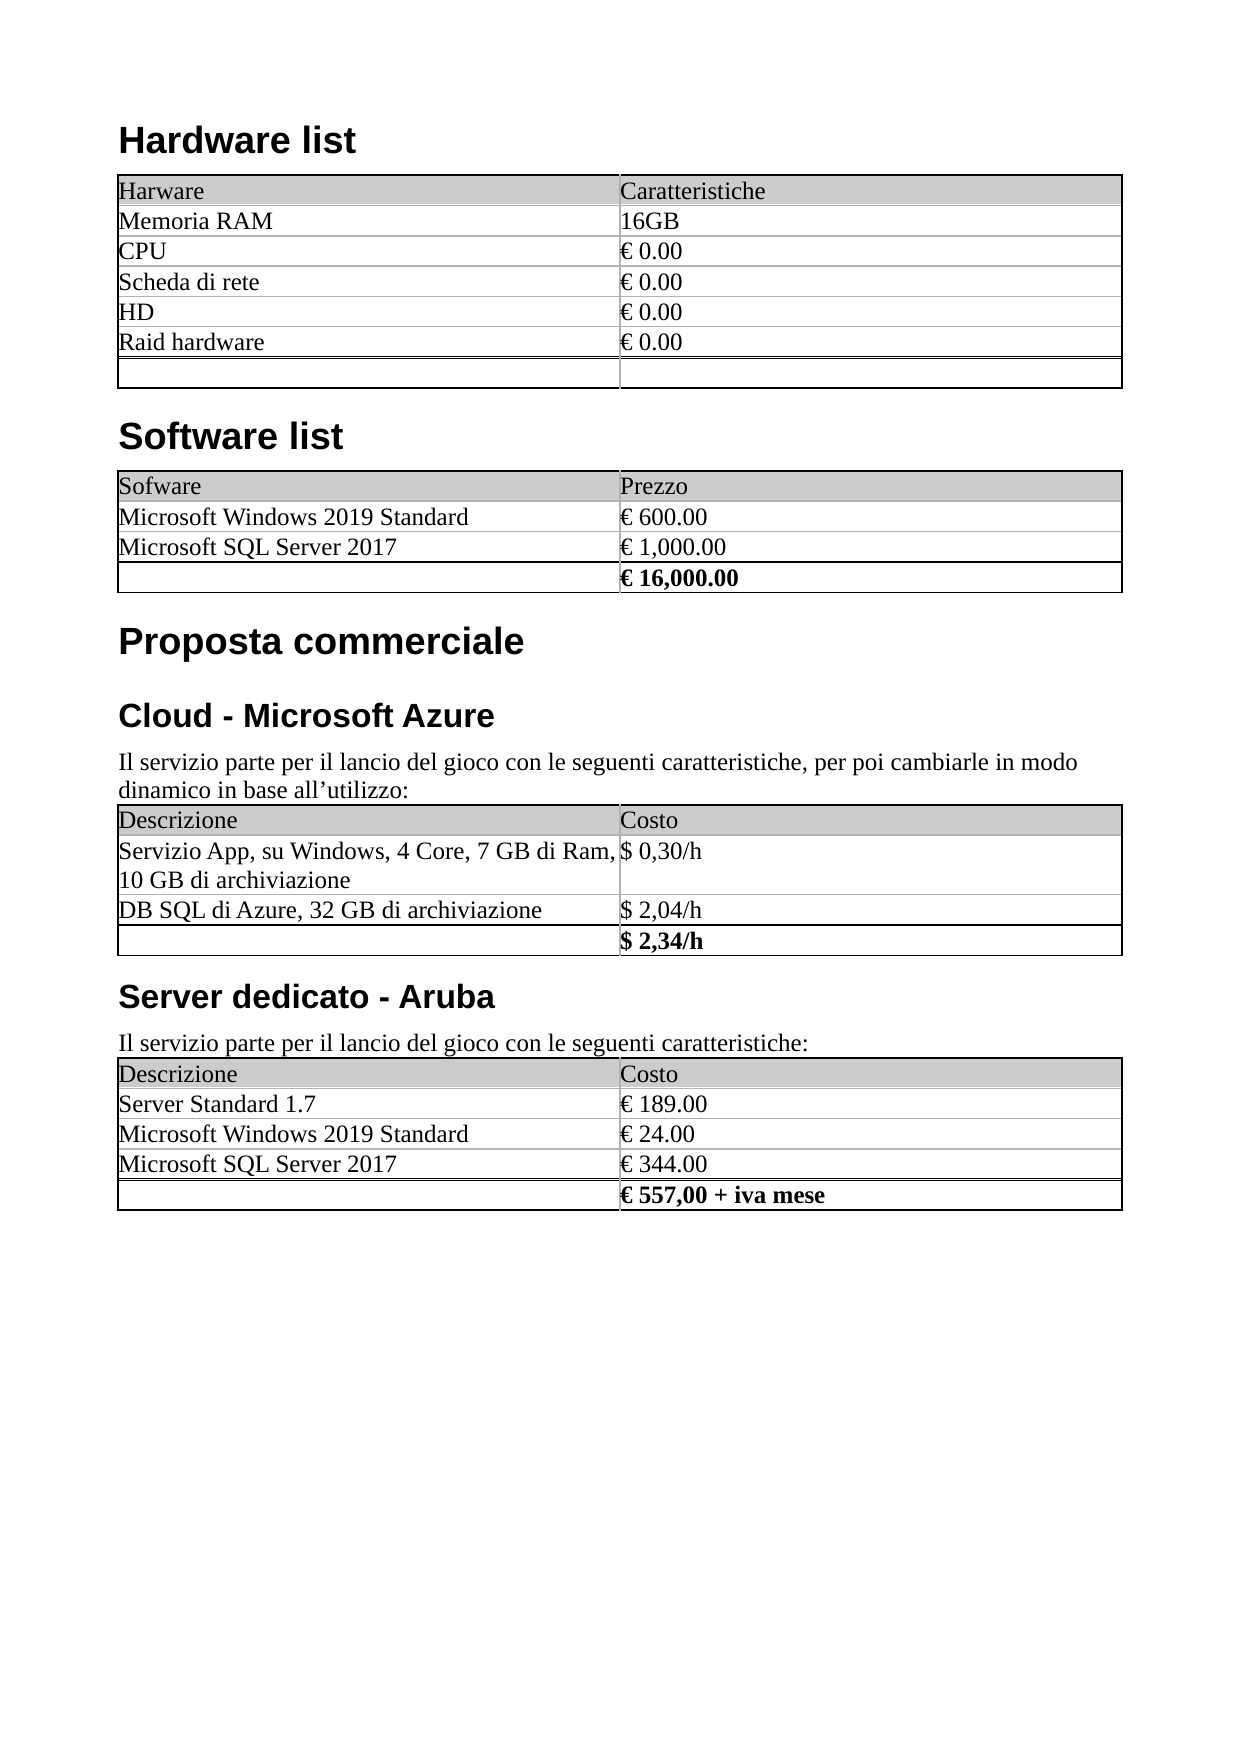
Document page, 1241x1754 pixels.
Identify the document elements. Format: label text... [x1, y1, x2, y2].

text Il servizio parte per il lancio del gioco con le seguenti caratteristiche, per poi cambiarle in modo dinamico in base all’utilizzo: [118, 747, 1122, 804]
table_cell Microsoft Windows 2019 Standard [119, 1119, 619, 1148]
table_cell $ 0,30/h [621, 836, 1121, 893]
table_cell Microsoft Windows 2019 Standard [119, 502, 619, 531]
table_header Harware [119, 176, 619, 204]
table_cell [119, 926, 619, 955]
table_cell Microsoft SQL Server 2017 [119, 1150, 619, 1178]
table_cell [621, 359, 1121, 387]
table_header Costo [621, 1059, 1121, 1087]
text Il servizio parte per il lancio del gioco con le seguenti caratteristiche: [118, 1028, 1122, 1057]
table_cell CPU [119, 237, 619, 265]
table_header Descrizione [119, 1059, 619, 1087]
table_cell $ 2,04/h [621, 895, 1121, 924]
table_cell € 1.000,00 [621, 532, 1121, 561]
table_cell [119, 359, 619, 387]
table_cell DB SQL di Azure, 32 GB di archiviazione [119, 895, 619, 924]
table_header Caratteristiche [621, 176, 1121, 204]
table_cell Controller RAID 0,1,5,10,50 [621, 327, 1121, 356]
subtitle Proposta commerciale [118, 618, 1122, 662]
table_cell Servizio App, su Windows, 4 Core, 7 GB di Ram, 10 GB di archiviazione [119, 836, 619, 893]
table_cell € 24,00 [621, 1119, 1121, 1148]
subtitle Cloud - Microsoft Azure [118, 695, 1122, 734]
table_cell 4Gb/s Fibre Channel PCI Express [621, 267, 1121, 296]
table_cell € 16.000,00 [621, 563, 1121, 592]
table_header Sofware [119, 472, 619, 500]
table_cell $ 2,34/h [621, 926, 1121, 955]
table_cell Server Standard 1.7 [119, 1089, 619, 1118]
table_cell 500 GB [621, 297, 1121, 326]
table_cell € 344,00 [621, 1150, 1121, 1178]
table_cell 8 core @ 2,3 GHz [621, 237, 1121, 265]
table_cell [119, 563, 619, 592]
subtitle Software list [118, 414, 1122, 457]
table_header Prezzo [621, 472, 1121, 500]
table_cell Microsoft SQL Server 2017 [119, 532, 619, 561]
table_cell 16GB [621, 206, 1121, 235]
table_cell HD [119, 297, 619, 326]
table_header Costo [621, 806, 1121, 834]
table_cell Memoria RAM [119, 206, 619, 235]
subtitle Hardware list [118, 118, 1122, 162]
table_cell € 189,00 [621, 1089, 1121, 1118]
table_header Descrizione [119, 806, 619, 834]
table_cell [119, 1181, 619, 1209]
table_cell Scheda di rete [119, 267, 619, 296]
subtitle Server dedicato - Aruba [118, 977, 1122, 1016]
table_cell € 557,00 + iva mese [621, 1181, 1121, 1209]
table_cell Raid hardware [119, 327, 619, 356]
table_cell € 600,00 [621, 502, 1121, 531]
